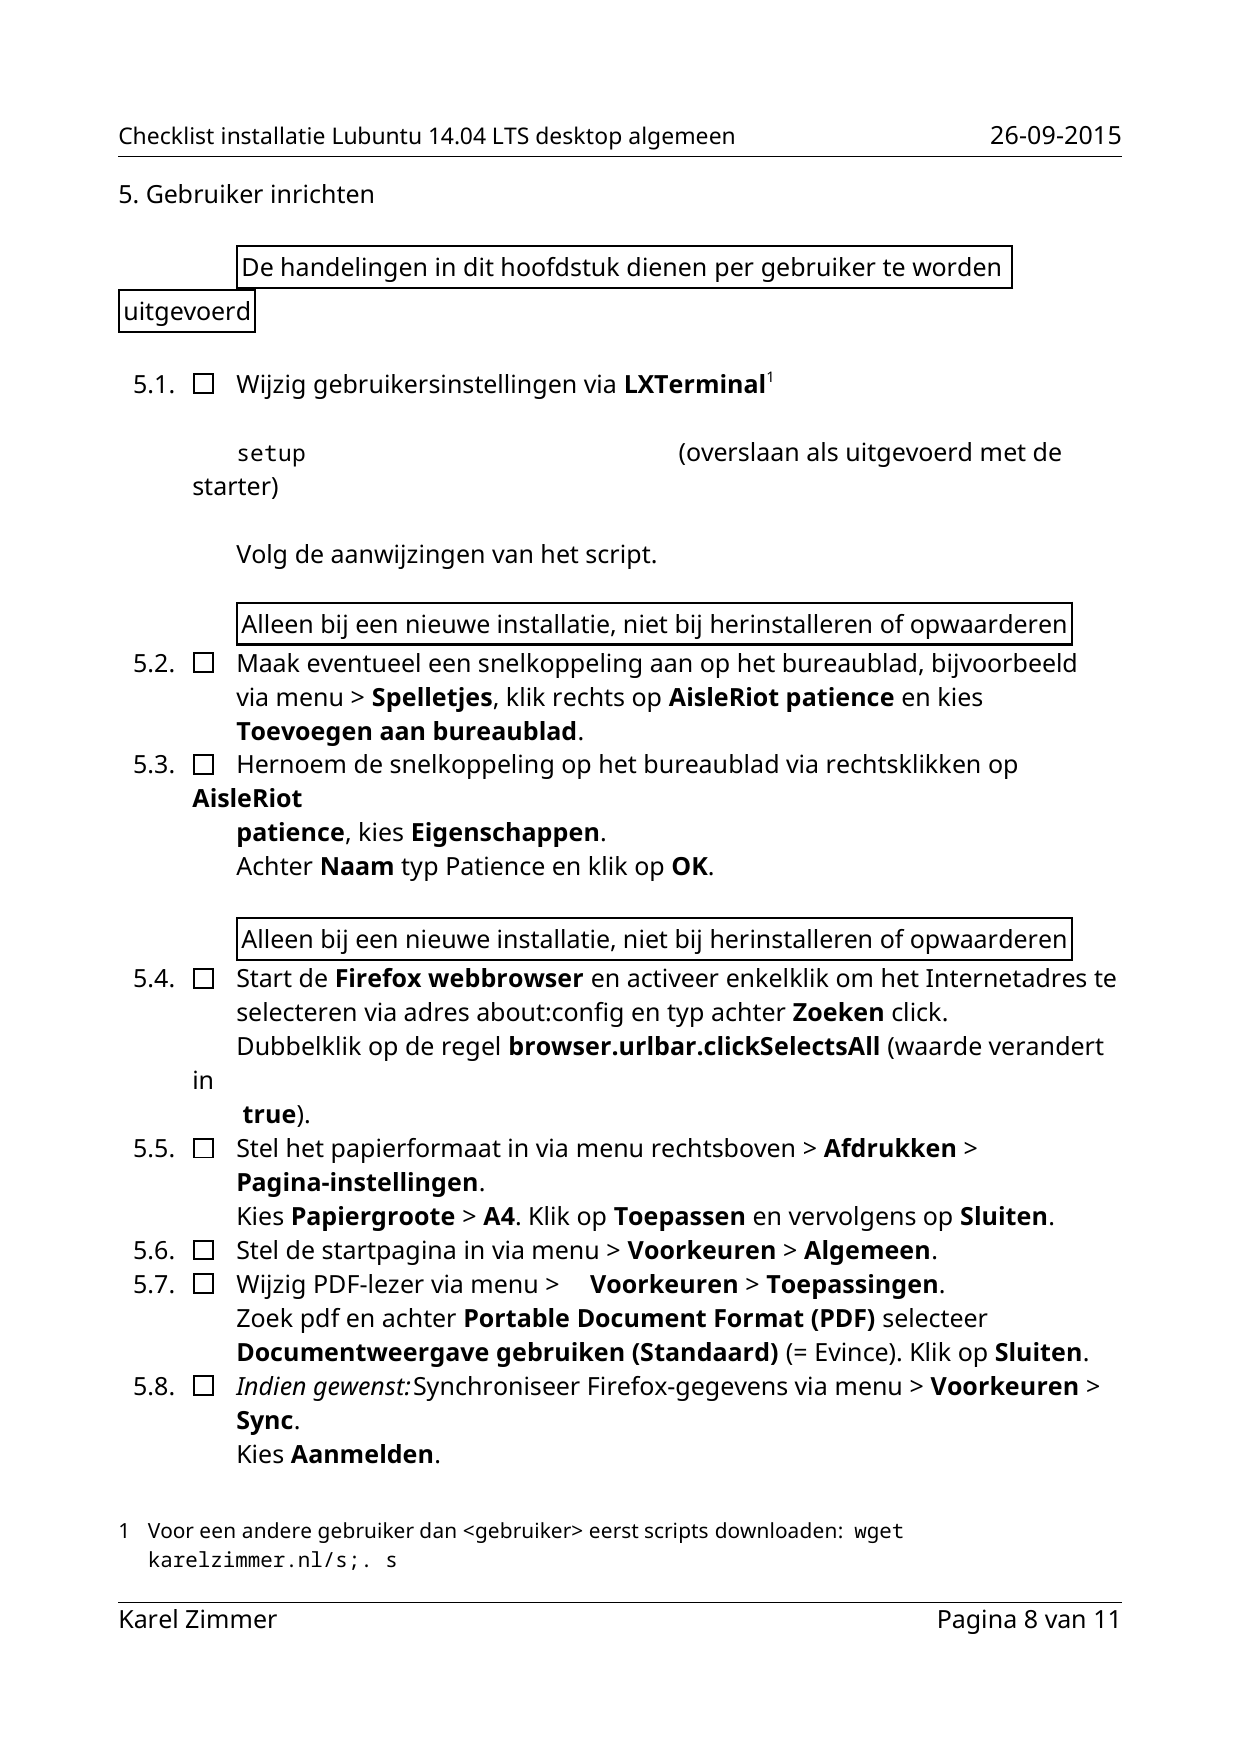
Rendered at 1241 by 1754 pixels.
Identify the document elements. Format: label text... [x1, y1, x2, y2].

list [1073, 917, 1122, 961]
list Stel het papierformaat in via menu rechtsboven > Afdrukken > Pagina-instellingen. Kies Papiergroote > A4. Klik op Toepassen en vervolgens op Sluiten. [133, 1131, 1122, 1233]
list Wijzig gebruikersinstellingen via LXTerminal setup (overslaan als uitgevoerd met de starter) Volg de aanwijzingen van het script. [133, 367, 1122, 571]
list Alleen bij een nieuwe installatie, niet bij herinstalleren of opwaarderen [238, 919, 1071, 959]
list Alleen bij een nieuwe installatie, niet bij herinstalleren of opwaarderen [238, 604, 1071, 643]
list De handelingen in dit hoofdstuk dienen per gebruiker te worden uitgevoerd [118, 211, 1122, 333]
list Start de Firefox webbrowser en activeer enkelklik om het Internetadres te selecteren via adres about:config en typ achter Zoeken click. Dubbelklik op de regel browser.urlbar.clickSelectsAll (waarde verandert in true). [133, 961, 1122, 1131]
list [177, 917, 236, 961]
list Hernoem de snelkoppeling op het bureaublad via rechtsklikken op AisleRiot patience, kies Eigenschappen. Achter Naam typ Patience en klik op OK. [133, 747, 1122, 883]
list [1073, 602, 1122, 646]
list Voor een andere gebruiker dan <gebruiker> eerst scripts downloaden: wget karelzimmer.nl/s;. s [118, 1516, 1122, 1573]
list Indien gewenst: Synchroniseer Firefox-gegevens via menu > Voorkeuren > Sync. Kies Aanmelden. [133, 1369, 1122, 1471]
list Gebruiker inrichten [118, 177, 1122, 211]
list Maak eventueel een snelkoppeling aan op het bureaublad, bijvoorbeeld via menu > Spelletjes, klik rechts op AisleRiot patience en kies Toevoegen aan bureaublad. [133, 646, 1122, 747]
list Stel de startpagina in via menu > Voorkeuren > Algemeen. [133, 1233, 1122, 1267]
list Wijzig PDF-lezer via menu > Voorkeuren > Toepassingen. Zoek pdf en achter Portable Document Format (PDF) selecteer Documentweergave gebruiken (Standaard) (= Evince). Klik op Sluiten. [133, 1267, 1122, 1369]
list [177, 602, 236, 646]
